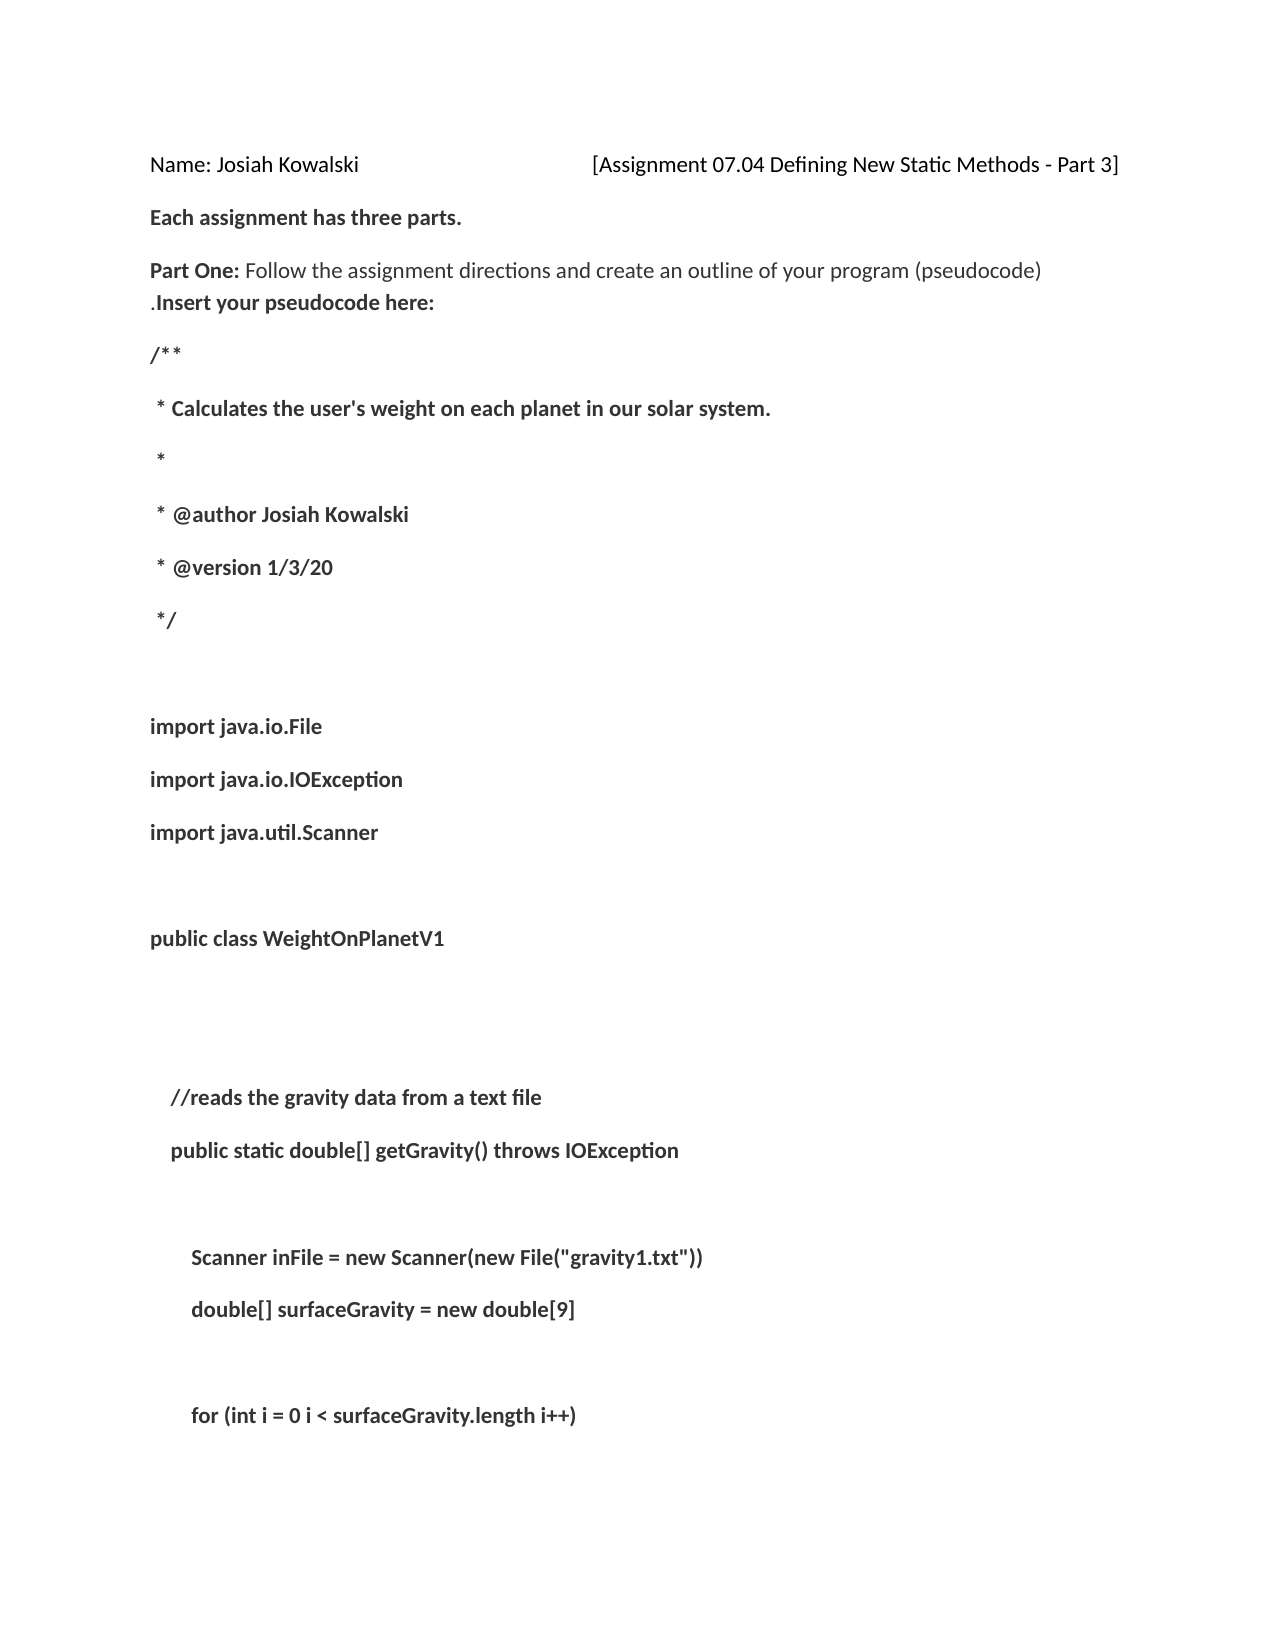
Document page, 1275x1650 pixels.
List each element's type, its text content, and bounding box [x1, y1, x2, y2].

text .Insert your pseudocode here: [150, 288, 1125, 316]
text * [150, 447, 1125, 475]
text Name: Josiah Kowalski [Assignment 07.04 Defining New Static Methods - Part 3] [150, 150, 1125, 178]
text */ [150, 606, 1125, 634]
text import java.util.Scanner [150, 818, 1125, 846]
text * Calculates the user's weight on each planet in our solar system. [150, 394, 1125, 422]
text Each assignment has three parts. [150, 203, 1125, 231]
text public static double[] getGravity() throws IOException [150, 1137, 1125, 1164]
text import java.io.IOException [150, 765, 1125, 793]
text import java.io.File [150, 712, 1125, 740]
text double[] surfaceGravity = new double[9] [150, 1296, 1125, 1324]
text * @author Josiah Kowalski [150, 500, 1125, 528]
text Part One: Follow the assignment directions and create an outline of your program (pseudocode) [150, 256, 1125, 284]
text //reads the gravity data from a text file [150, 1083, 1125, 1112]
text public class WeightOnPlanetV1 [150, 924, 1125, 952]
text Scanner inFile = new Scanner(new File("gravity1.txt")) [150, 1243, 1125, 1271]
text /** [150, 341, 1125, 369]
text * @version 1/3/20 [150, 553, 1125, 581]
text for (int i = 0 i < surfaceGravity.length i++) [150, 1402, 1125, 1430]
